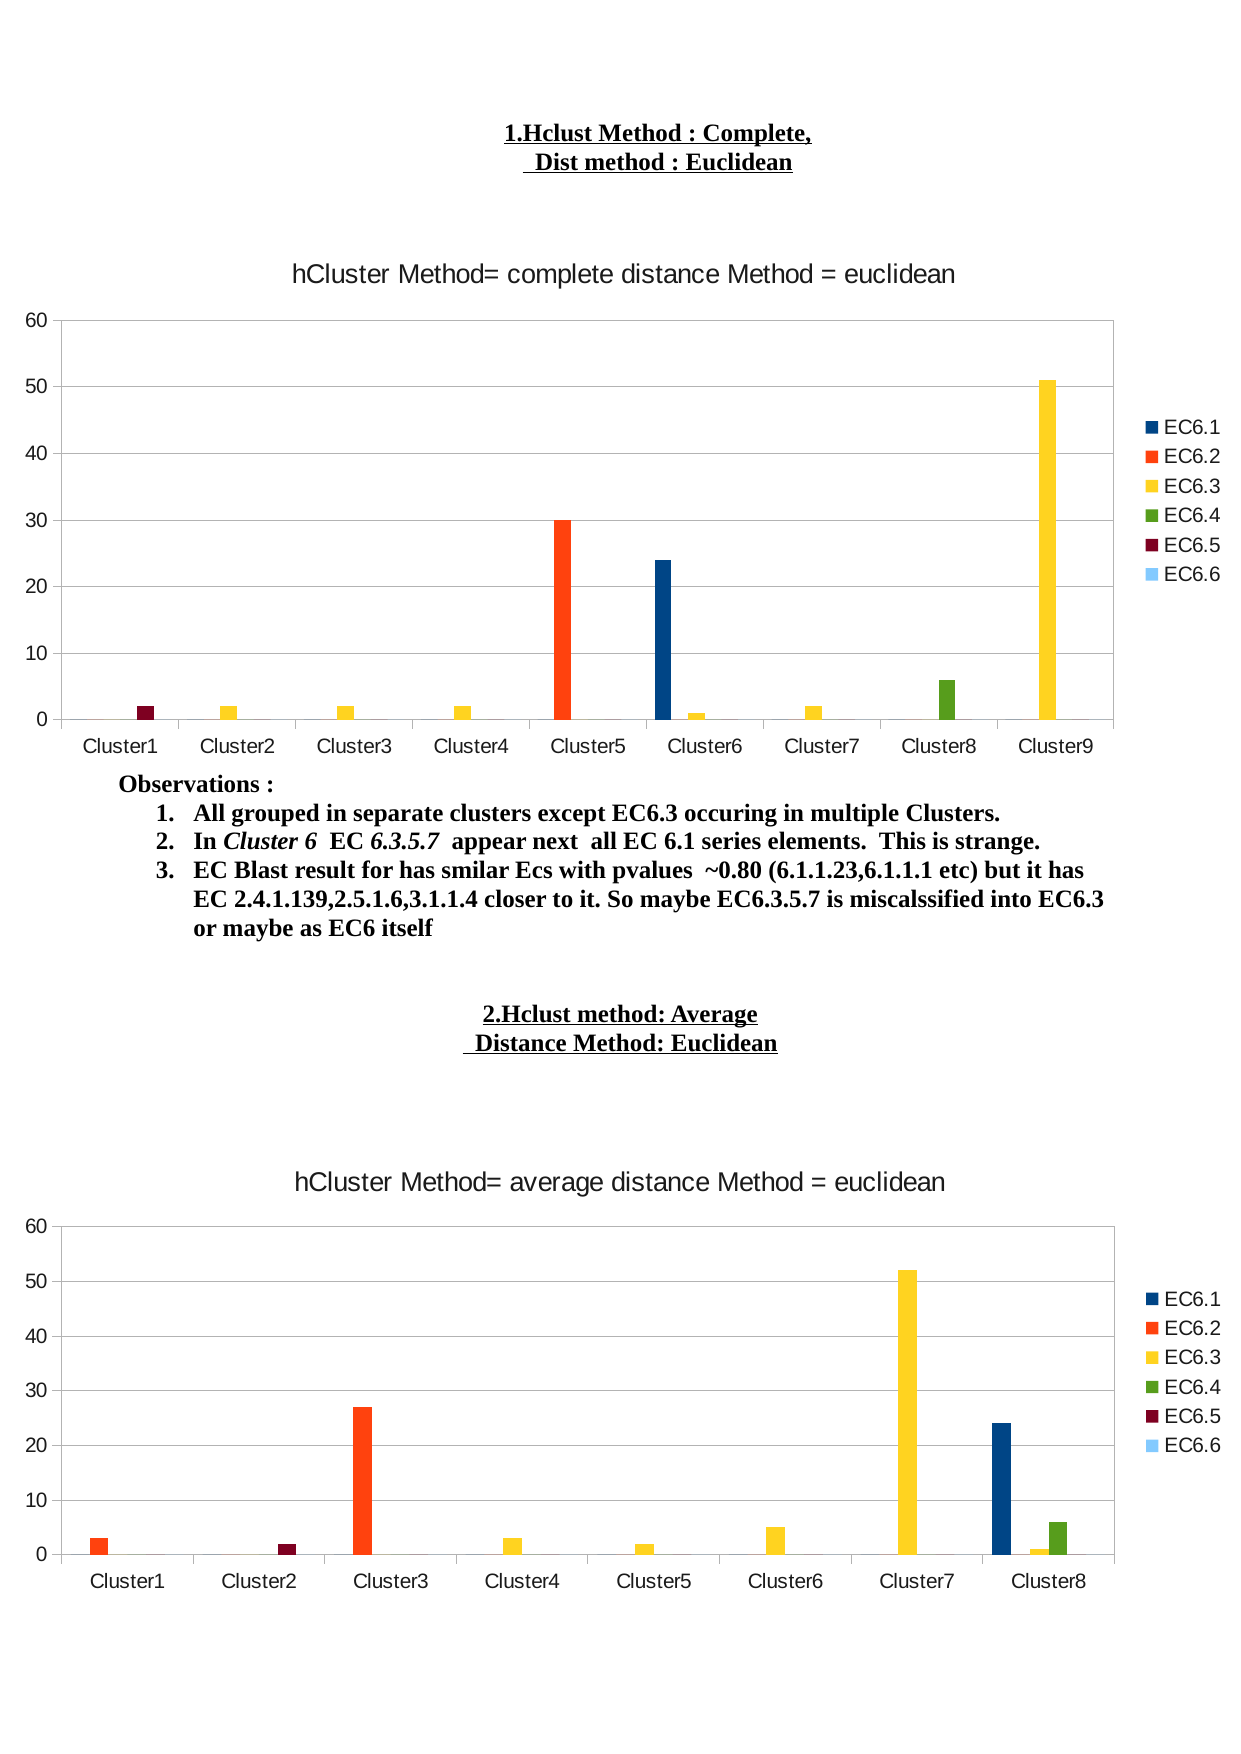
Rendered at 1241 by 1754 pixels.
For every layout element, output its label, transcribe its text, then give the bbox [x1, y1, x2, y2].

list In Cluster 6 EC 6.3.5.7 appear next all EC 6.1 series elements. This is strange. [156, 826, 1122, 855]
text Distance Method: Euclidean [118, 1028, 1122, 1056]
text 2.Hclust method: Average [118, 999, 1122, 1028]
list EC Blast result for has smilar Ecs with pvalues ~0.80 (6.1.1.23,6.1.1.1 etc) but it has EC 2.4.1.139,2.5.1.6,3.1.1.4 closer to it. So maybe EC6.3.5.7 is miscalssified into EC6.3 or maybe as EC6 itself [156, 855, 1122, 941]
text Observations : [118, 769, 1122, 798]
list All grouped in separate clusters except EC6.3 occuring in multiple Clusters. [156, 798, 1122, 826]
list 1.Hclust Method : Complete, [156, 118, 1122, 147]
list Dist method : Euclidean [156, 147, 1122, 176]
